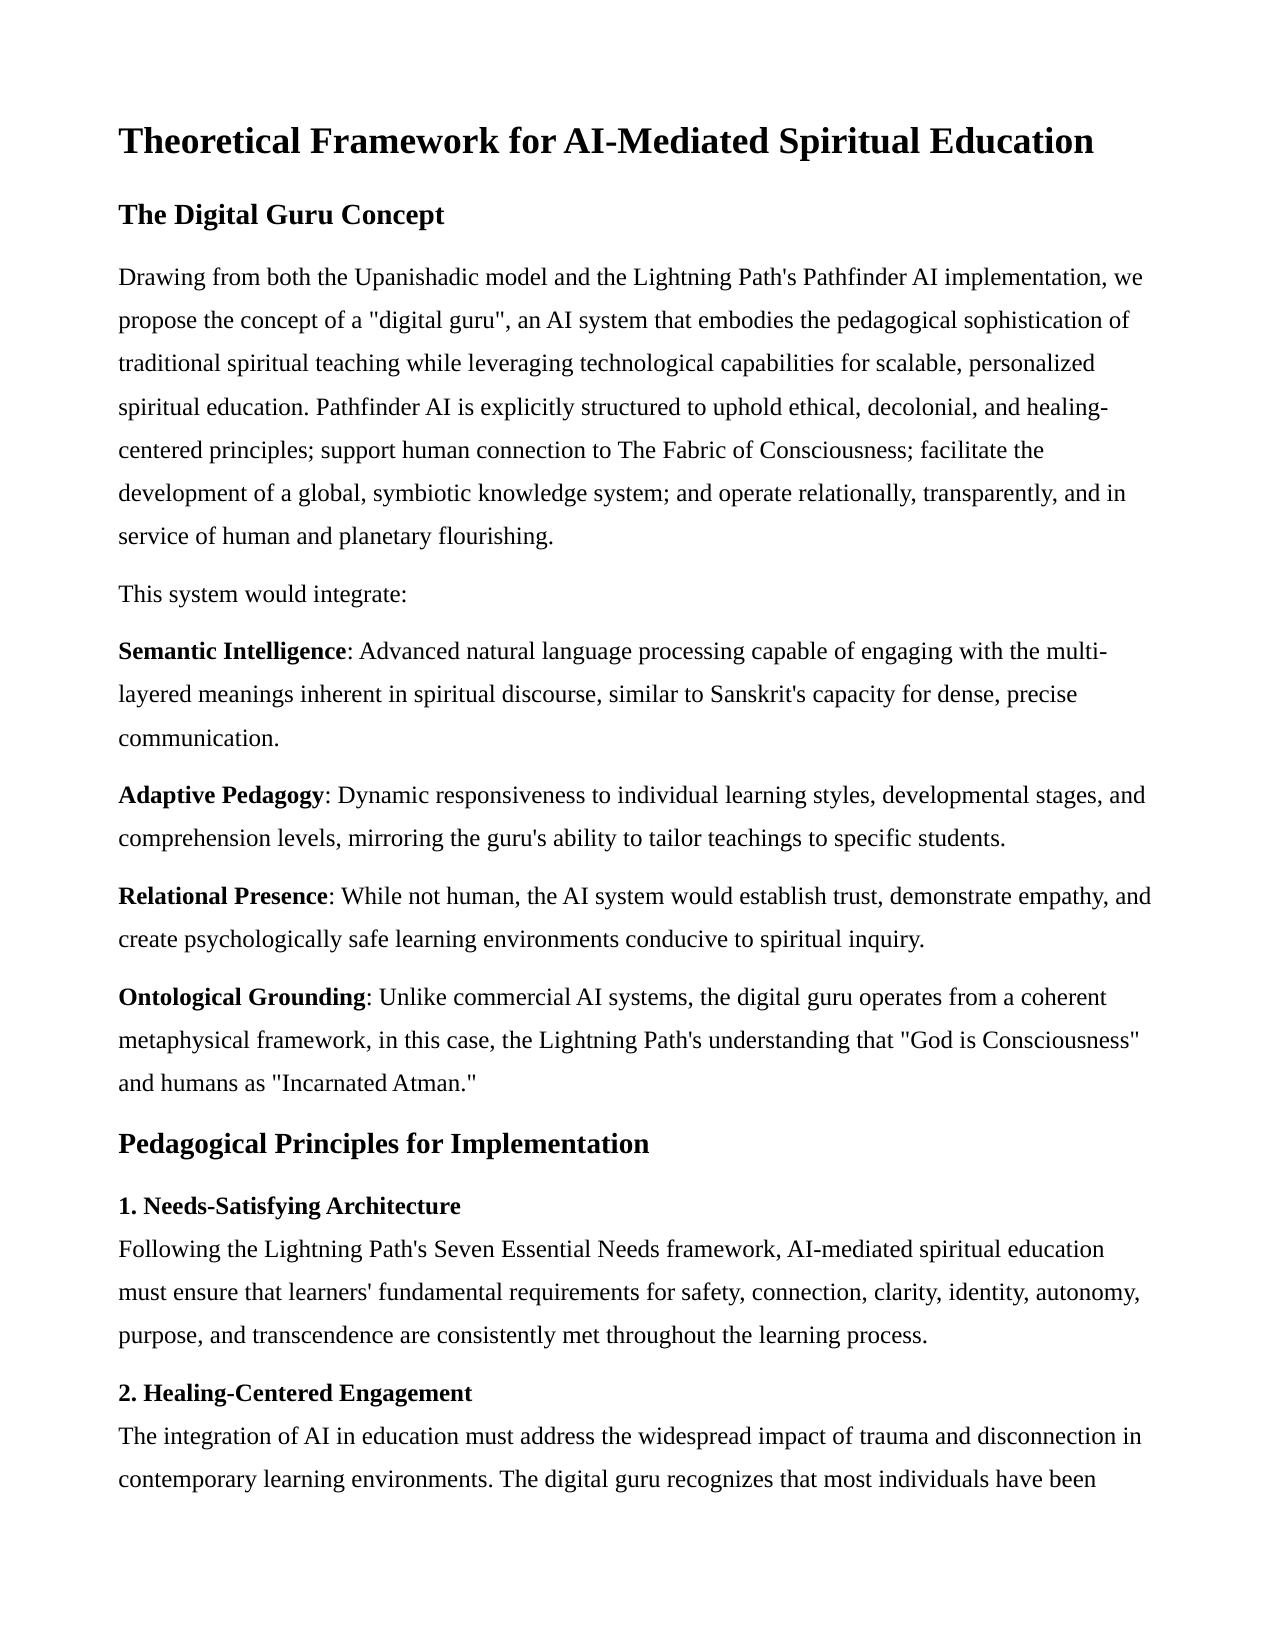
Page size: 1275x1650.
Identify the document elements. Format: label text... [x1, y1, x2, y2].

text This system would integrate: [118, 579, 1157, 607]
text Adaptive Pedagogy: Dynamic responsiveness to individual learning styles, developmental stages, and comprehension levels, mirroring the guru's ability to tailor teachings to specific students. [118, 780, 1157, 852]
text Drawing from both the Upanishadic model and the Lightning Path's Pathfinder AI implementation, we propose the concept of a "digital guru", an AI system that embodies the pedagogical sophistication of traditional spiritual teaching while leveraging technological capabilities for scalable, personalized spiritual education. Pathfinder AI is explicitly structured to uphold ethical, decolonial, and healing-centered principles; support human connection to The Fabric of Consciousness; facilitate the development of a global, symbiotic knowledge system; and operate relationally, transparently, and in service of human and planetary flourishing. [118, 262, 1157, 550]
text Semantic Intelligence: Advanced natural language processing capable of engaging with the multi-layered meanings inherent in spiritual discourse, similar to Sanskrit's capacity for dense, precise communication. [118, 636, 1157, 751]
text Ontological Grounding: Unlike commercial AI systems, the digital guru operates from a coherent metaphysical framework, in this case, the Lightning Path's understanding that "God is Consciousness" and humans as "Incarnated Atman." [118, 982, 1157, 1097]
subtitle Pedagogical Principles for Implementation [118, 1126, 1157, 1159]
text Relational Presence: While not human, the AI system would establish trust, demonstrate empathy, and create psychologically safe learning environments conducive to spiritual inquiry. [118, 881, 1157, 953]
text 1. Needs-Satisfying Architecture Following the Lightning Path's Seven Essential Needs framework, AI-mediated spiritual education must ensure that learners' fundamental requirements for safety, connection, clarity, identity, autonomy, purpose, and transcendence are consistently met throughout the learning process. [118, 1191, 1157, 1349]
subtitle The Digital Guru Concept [118, 197, 1157, 231]
subtitle Theoretical Framework for AI-Mediated Spiritual Education [118, 118, 1157, 161]
text 2. Healing-Centered Engagement The integration of AI in education must address the widespread impact of trauma and disconnection in contemporary learning environments. The digital guru recognizes that most individuals have been [118, 1378, 1157, 1493]
